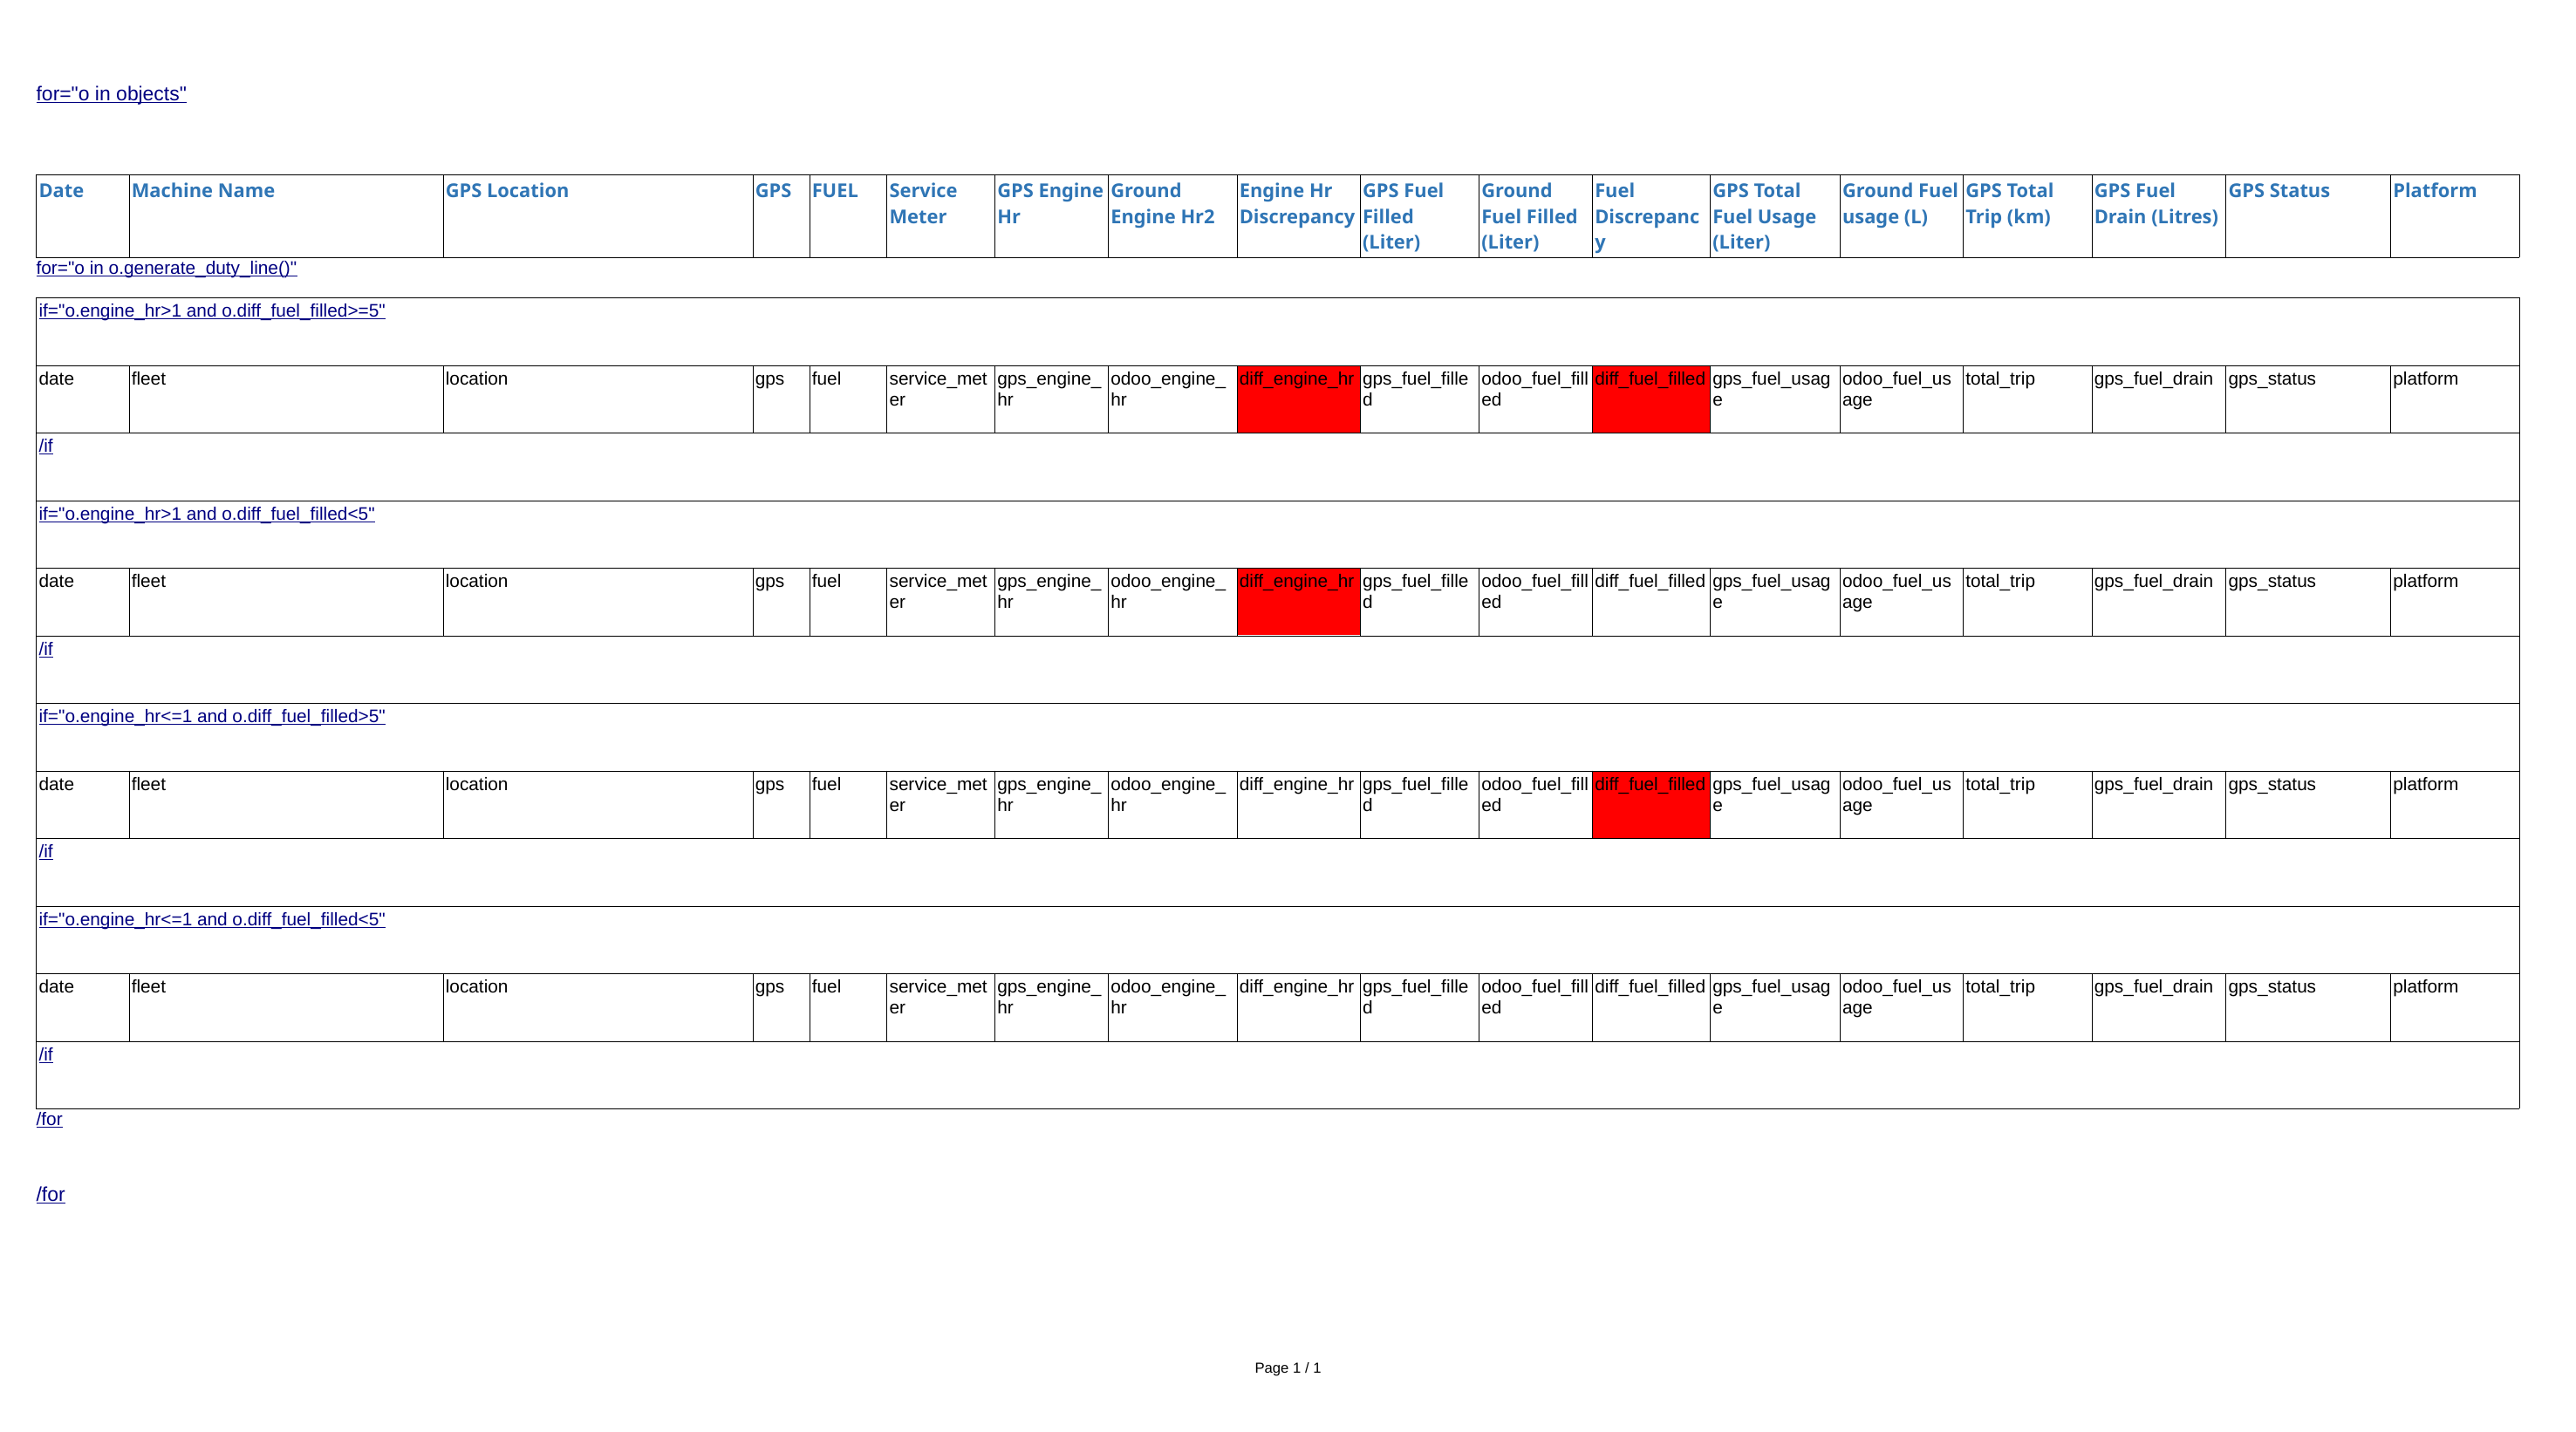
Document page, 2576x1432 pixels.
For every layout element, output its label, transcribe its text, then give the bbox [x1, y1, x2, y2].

table_cell gps [754, 772, 810, 838]
table_cell diff_fuel_filled [1593, 569, 1710, 635]
table_cell diff_fuel_filled [1593, 772, 1710, 838]
table_cell gps [754, 974, 810, 1040]
table_header Fuel Discrepancy [1593, 175, 1710, 257]
table_cell fuel [810, 569, 886, 635]
table_cell odoo_fuel_usage [1841, 569, 1963, 635]
table_cell gps_fuel_drain [2093, 772, 2225, 838]
table_cell diff_engine_hr [1238, 772, 1360, 838]
table_cell service_meter [887, 772, 994, 838]
table_cell diff_fuel_filled [1593, 366, 1710, 433]
table_header GPS Fuel Drain (Litres) [2093, 175, 2225, 257]
table_cell odoo_fuel_usage [1841, 974, 1963, 1040]
table_cell gps_status [2226, 772, 2390, 838]
table_cell gps [754, 569, 810, 635]
table_cell diff_engine_hr [1238, 569, 1360, 635]
table_header Service Meter [887, 175, 994, 257]
table_cell gps_fuel_drain [2093, 974, 2225, 1040]
table_cell service_meter [887, 366, 994, 433]
table_cell location [444, 772, 753, 838]
table_header Engine Hr Discrepancy [1238, 175, 1360, 257]
table_header GPS Fuel Filled (Liter) [1361, 175, 1479, 257]
table_header GPS Engine Hr [995, 175, 1108, 257]
table_cell if="o.engine_hr<=1 and o.diff_fuel_filled<5" [37, 907, 2519, 973]
table_cell gps_engine_hr [995, 366, 1108, 433]
table_cell odoo_fuel_filled [1479, 772, 1592, 838]
table_cell fleet [130, 772, 443, 838]
text for="o in objects" [36, 82, 2539, 106]
table_cell date [37, 366, 129, 433]
table_cell gps_engine_hr [995, 569, 1108, 635]
table_cell odoo_fuel_filled [1479, 366, 1592, 433]
table_cell gps_engine_hr [995, 772, 1108, 838]
table_cell fleet [130, 366, 443, 433]
table_cell fuel [810, 772, 886, 838]
table_cell gps [754, 366, 810, 433]
table_cell gps_status [2226, 569, 2390, 635]
table_cell total_trip [1964, 569, 2092, 635]
table_cell odoo_engine_hr [1109, 772, 1237, 838]
table_cell platform [2391, 974, 2519, 1040]
table_cell gps_fuel_usage [1711, 569, 1840, 635]
table_cell platform [2391, 569, 2519, 635]
table_cell platform [2391, 366, 2519, 433]
table_cell for="o in o.generate_duty_line()" [36, 258, 2519, 297]
table_cell date [37, 974, 129, 1040]
table_cell odoo_engine_hr [1109, 974, 1237, 1040]
table_cell /if [37, 1042, 2519, 1108]
table_cell platform [2391, 772, 2519, 838]
text /for [36, 1183, 2539, 1205]
table_cell diff_fuel_filled [1593, 974, 1710, 1040]
table_cell total_trip [1964, 366, 2092, 433]
table_cell date [37, 569, 129, 635]
table_cell gps_fuel_filled [1361, 366, 1479, 433]
table_cell if="o.engine_hr>1 and o.diff_fuel_filled>=5" [37, 298, 2519, 365]
table_header GPS Total Trip (km) [1964, 175, 2092, 257]
table_cell if="o.engine_hr>1 and o.diff_fuel_filled<5" [37, 501, 2519, 568]
table_cell gps_fuel_filled [1361, 569, 1479, 635]
table_cell odoo_fuel_filled [1479, 974, 1592, 1040]
table_header FUEL [810, 175, 886, 257]
table_header GPS Location [444, 175, 753, 257]
table_cell odoo_engine_hr [1109, 366, 1237, 433]
table_cell fleet [130, 569, 443, 635]
table_cell gps_engine_hr [995, 974, 1108, 1040]
table_cell diff_engine_hr [1238, 974, 1360, 1040]
table_cell location [444, 569, 753, 635]
table_header GPS Total Fuel Usage (Liter) [1711, 175, 1840, 257]
table_cell total_trip [1964, 772, 2092, 838]
table_header GPS [754, 175, 810, 257]
table_cell if="o.engine_hr<=1 and o.diff_fuel_filled>5" [37, 704, 2519, 770]
table_header Platform [2391, 175, 2519, 257]
table_header Ground Engine Hr2 [1109, 175, 1237, 257]
table_cell total_trip [1964, 974, 2092, 1040]
table_cell /if [37, 839, 2519, 905]
table_cell gps_fuel_usage [1711, 366, 1840, 433]
table_cell gps_fuel_usage [1711, 772, 1840, 838]
table_cell /if [37, 433, 2519, 500]
table_cell gps_fuel_filled [1361, 974, 1479, 1040]
table_cell odoo_engine_hr [1109, 569, 1237, 635]
table_header Ground Fuel usage (L) [1841, 175, 1963, 257]
table_cell fuel [810, 366, 886, 433]
table_header Ground Fuel Filled (Liter) [1479, 175, 1592, 257]
table_cell service_meter [887, 569, 994, 635]
table_cell fleet [130, 974, 443, 1040]
table_cell odoo_fuel_usage [1841, 366, 1963, 433]
table_cell odoo_fuel_filled [1479, 569, 1592, 635]
table_cell date [37, 772, 129, 838]
table_cell service_meter [887, 974, 994, 1040]
table_cell gps_fuel_drain [2093, 569, 2225, 635]
table_cell gps_fuel_filled [1361, 772, 1479, 838]
table_header Machine Name [130, 175, 443, 257]
table_cell odoo_fuel_usage [1841, 772, 1963, 838]
table_cell /if [37, 637, 2519, 703]
table_cell gps_status [2226, 366, 2390, 433]
table_cell gps_fuel_usage [1711, 974, 1840, 1040]
table_cell location [444, 974, 753, 1040]
table_cell diff_engine_hr [1238, 366, 1360, 433]
table_cell gps_fuel_drain [2093, 366, 2225, 433]
table_header GPS Status [2226, 175, 2390, 257]
table_cell fuel [810, 974, 886, 1040]
table_header Date [37, 175, 129, 257]
table_cell /for [36, 1109, 2519, 1160]
table_cell location [444, 366, 753, 433]
table_cell gps_status [2226, 974, 2390, 1040]
